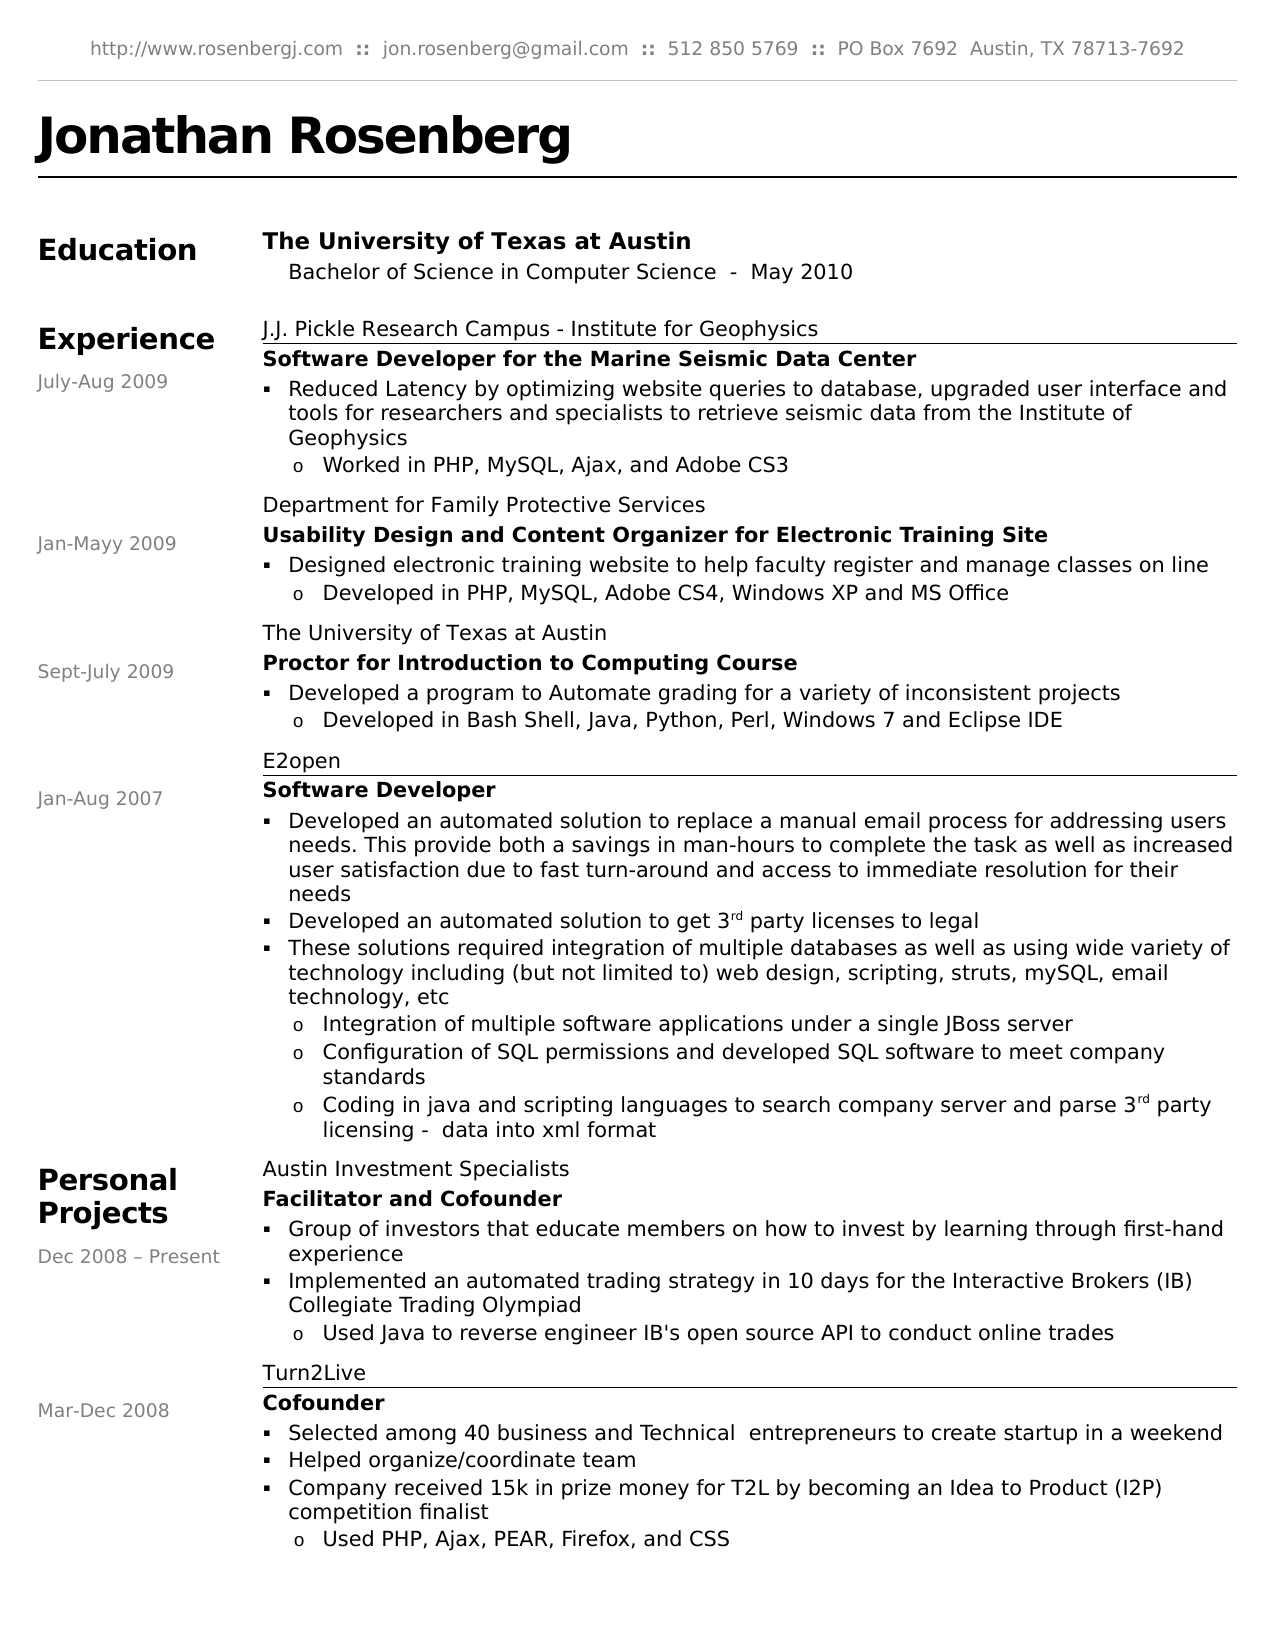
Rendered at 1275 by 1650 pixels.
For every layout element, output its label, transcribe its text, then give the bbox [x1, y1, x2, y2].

table_cell E2open [263, 737, 1237, 775]
table_cell Austin Investment Specialists Facilitator and Cofounder Group of investors that educate members on how to invest by learning through first-hand experience Implemented an automated trading strategy in 10 days for the Interactive Brokers (IB) Collegiate Trading Olympiad Used Java to reverse engineer IB's open source API to conduct online trades [263, 1145, 1237, 1348]
table_cell Sept-July 2009 [38, 609, 262, 737]
table_cell Personal Projects Dec 2008 – Present [38, 1145, 262, 1348]
table_cell Department for Family Protective Services Usability Design and Content Organizer for Electronic Training Site Designed electronic training website to help faculty register and manage classes on line Developed in PHP, MySQL, Adobe CS4, Windows XP and MS Office [263, 481, 1237, 609]
table_cell J.J. Pickle Research Campus - Institute for Geophysics [263, 305, 1237, 343]
table_cell Software Developer for the Marine Seismic Data Center Reduced Latency by optimizing website queries to database, upgraded user interface and tools for researchers and specialists to retrieve seismic data from the Institute of Geophysics Worked in PHP, MySQL, Ajax, and Adobe CS3 [263, 344, 1237, 481]
table_cell Jan-Mayy 2009 [38, 481, 262, 609]
title Jonathan Rosenberg [37, 107, 1237, 178]
table_cell Turn2Live [263, 1349, 1237, 1387]
table_cell Experience July-Aug 2009 [38, 305, 262, 481]
table_cell Mar-Dec 2008 [38, 1349, 262, 1582]
table_cell Cofounder Selected among 40 business and Technical entrepreneurs to create startup in a weekend Helped organize/coordinate team Company received 15k in prize money for T2L by becoming an Idea to Product (I2P) competition finalist Used PHP, Ajax, PEAR, Firefox, and CSS [263, 1388, 1237, 1582]
table_header The University of Texas at Austin Bachelor of Science in Computer Science - May 2010 [263, 216, 1237, 304]
table_cell Software Developer Developed an automated solution to replace a manual email process for addressing users needs. This provide both a savings in man-hours to complete the task as well as increased user satisfaction due to fast turn-around and access to immediate resolution for their needs Developed an automated solution to get 3rd party licenses to legal These solutions required integration of multiple databases as well as using wide variety of technology including (but not limited to) web design, scripting, struts, mySQL, email technology, etc Integration of multiple software applications under a single JBoss server Configuration of SQL permissions and developed SQL software to meet company standards Coding in java and scripting languages to search company server and parse 3rd party licensing - data into xml format [263, 776, 1237, 1145]
table_header Education [38, 216, 262, 304]
table_cell The University of Texas at Austin Proctor for Introduction to Computing Course Developed a program to Automate grading for a variety of inconsistent projects Developed in Bash Shell, Java, Python, Perl, Windows 7 and Eclipse IDE [263, 609, 1237, 737]
table_cell Jan-Aug 2007 [38, 737, 262, 1145]
